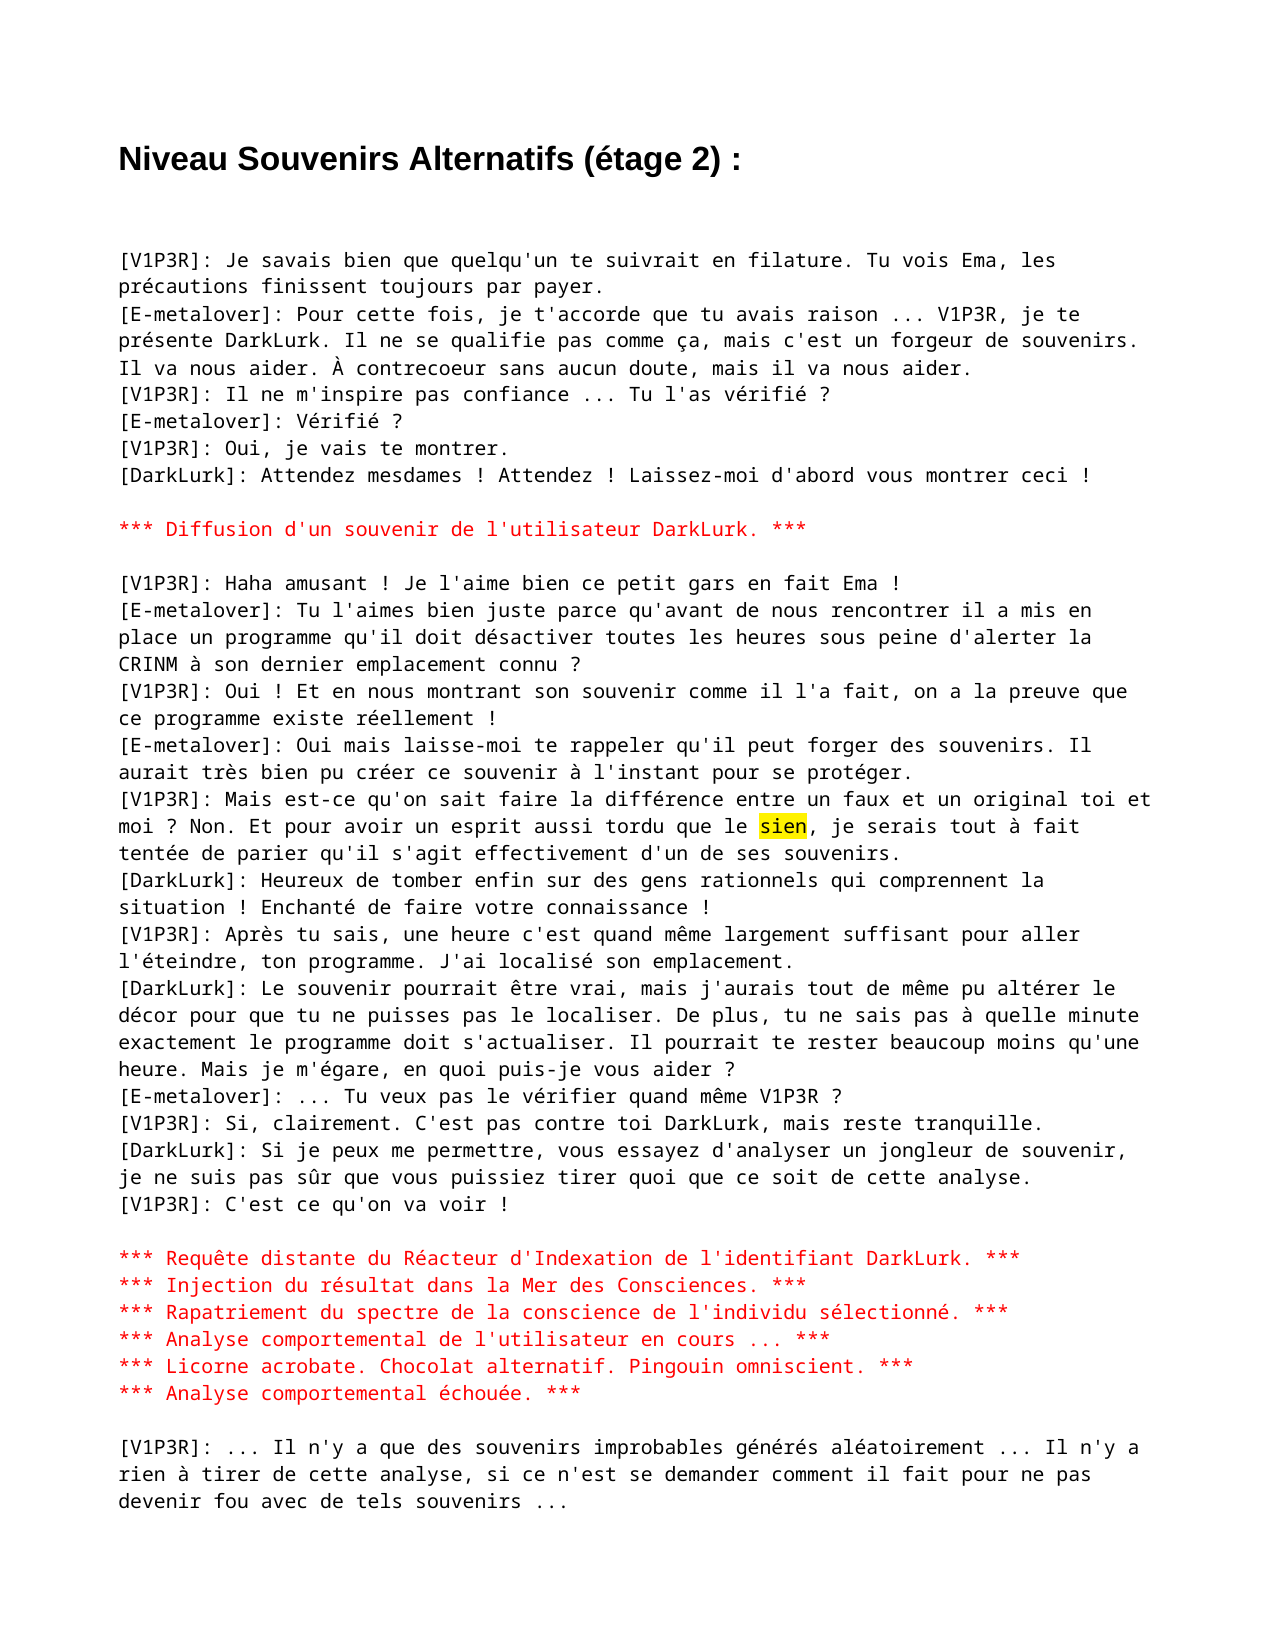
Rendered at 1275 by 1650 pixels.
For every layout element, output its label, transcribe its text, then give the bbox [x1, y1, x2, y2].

text *** Requête distante du Réacteur d'Indexation de l'identifiant DarkLurk. *** [118, 1244, 1157, 1271]
text *** Rapatriement du spectre de la conscience de l'individu sélectionné. *** [118, 1298, 1157, 1325]
text [V1P3R]: Oui ! Et en nous montrant son souvenir comme il l'a fait, on a la preuve que ce programme existe réellement ! [118, 677, 1157, 731]
text [DarkLurk]: Le souvenir pourrait être vrai, mais j'aurais tout de même pu altérer le décor pour que tu ne puisses pas le localiser. De plus, tu ne sais pas à quelle minute exactement le programme doit s'actualiser. Il pourrait te rester beaucoup moins qu'une heure. Mais je m'égare, en quoi puis-je vous aider ? [118, 974, 1157, 1082]
text [V1P3R]: Mais est-ce qu'on sait faire la différence entre un faux et un original toi et moi ? Non. Et pour avoir un esprit aussi tordu que le sien, je serais tout à fait tentée de parier qu'il s'agit effectivement d'un de ses souvenirs. [118, 785, 1157, 866]
text [V1P3R]: C'est ce qu'on va voir ! [118, 1190, 1157, 1217]
text [V1P3R]: Haha amusant ! Je l'aime bien ce petit gars en fait Ema ! [118, 569, 1157, 597]
text [E-metalover]: Vérifié ? [118, 408, 1157, 435]
text [V1P3R]: Je savais bien que quelqu'un te suivrait en filature. Tu vois Ema, les précautions finissent toujours par payer. [118, 246, 1157, 300]
text [V1P3R]: Après tu sais, une heure c'est quand même largement suffisant pour aller l'éteindre, ton programme. J'ai localisé son emplacement. [118, 920, 1157, 974]
text [DarkLurk]: Heureux de tomber enfin sur des gens rationnels qui comprennent la situation ! Enchanté de faire votre connaissance ! [118, 866, 1157, 920]
text *** Analyse comportemental échouée. *** [118, 1379, 1157, 1406]
text [DarkLurk]: Si je peux me permettre, vous essayez d'analyser un jongleur de souvenir, je ne suis pas sûr que vous puissiez tirer quoi que ce soit de cette analyse. [118, 1136, 1157, 1190]
text *** Licorne acrobate. Chocolat alternatif. Pingouin omniscient. *** [118, 1352, 1157, 1379]
text [V1P3R]: Oui, je vais te montrer. [118, 435, 1157, 462]
text [V1P3R]: Si, clairement. C'est pas contre toi DarkLurk, mais reste tranquille. [118, 1109, 1157, 1136]
subtitle Niveau Souvenirs Alternatifs (étage 2) : [118, 139, 1157, 178]
text [V1P3R]: Il ne m'inspire pas confiance ... Tu l'as vérifié ? [118, 381, 1157, 408]
text [E-metalover]: ... Tu veux pas le vérifier quand même V1P3R ? [118, 1082, 1157, 1109]
text [E-metalover]: Pour cette fois, je t'accorde que tu avais raison ... V1P3R, je te présente DarkLurk. Il ne se qualifie pas comme ça, mais c'est un forgeur de souvenirs. Il va nous aider. À contrecoeur sans aucun doute, mais il va nous aider. [118, 300, 1157, 381]
text [DarkLurk]: Attendez mesdames ! Attendez ! Laissez-moi d'abord vous montrer ceci ! [118, 462, 1157, 489]
text *** Diffusion d'un souvenir de l'utilisateur DarkLurk. *** [118, 516, 1157, 543]
text *** Injection du résultat dans la Mer des Consciences. *** [118, 1271, 1157, 1298]
text [V1P3R]: ... Il n'y a que des souvenirs improbables générés aléatoirement ... Il n'y a rien à tirer de cette analyse, si ce n'est se demander comment il fait pour ne pas devenir fou avec de tels souvenirs ... [118, 1433, 1157, 1514]
text [E-metalover]: Tu l'aimes bien juste parce qu'avant de nous rencontrer il a mis en place un programme qu'il doit désactiver toutes les heures sous peine d'alerter la CRINM à son dernier emplacement connu ? [118, 597, 1157, 677]
text *** Analyse comportemental de l'utilisateur en cours ... *** [118, 1325, 1157, 1352]
text [E-metalover]: Oui mais laisse-moi te rappeler qu'il peut forger des souvenirs. Il aurait très bien pu créer ce souvenir à l'instant pour se protéger. [118, 731, 1157, 785]
